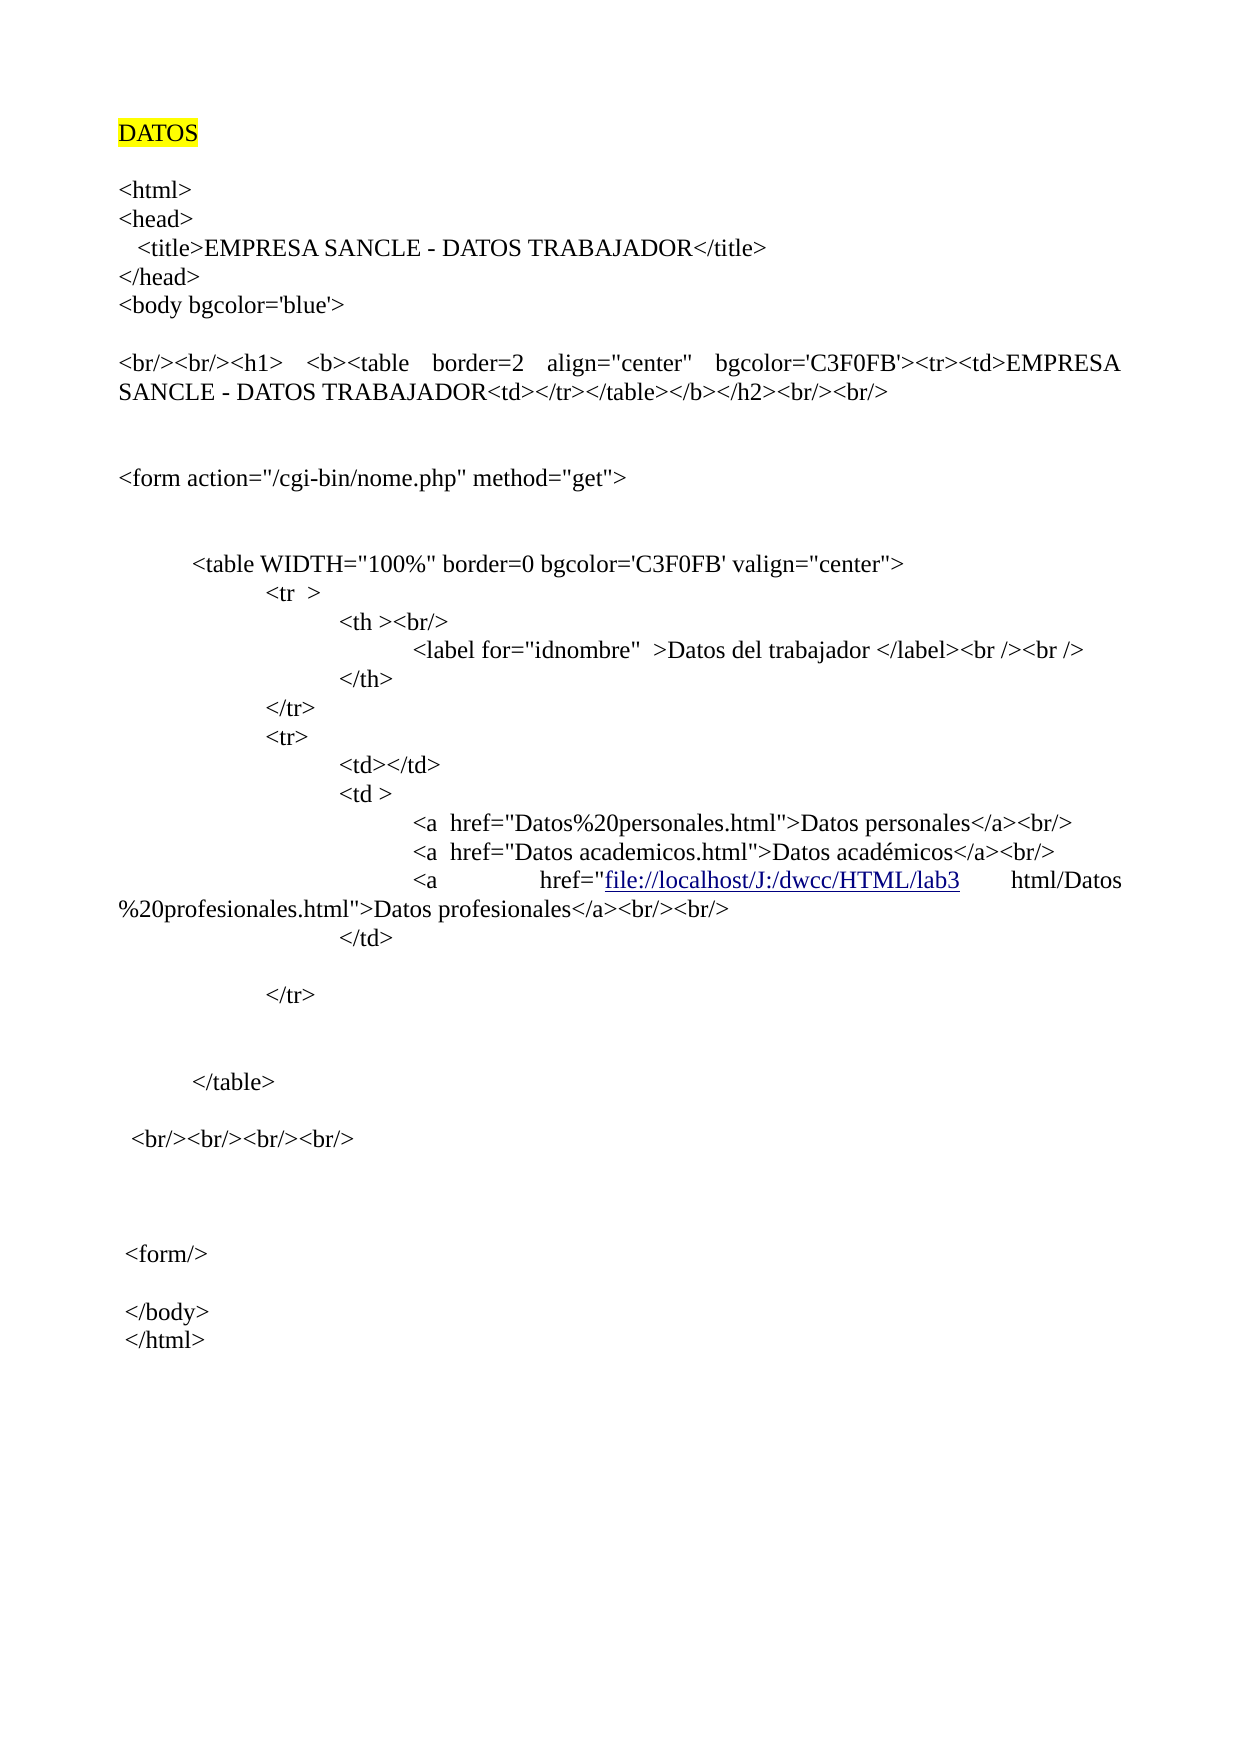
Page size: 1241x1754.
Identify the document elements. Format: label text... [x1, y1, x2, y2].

text <form action="/cgi-bin/nome.php" method="get"> [118, 463, 1122, 492]
text </head> [118, 262, 1122, 291]
text DATOS [118, 118, 1122, 147]
text <body bgcolor='blue'> [118, 291, 1122, 319]
text <a href="Datos%20personales.html">Datos personales</a><br/> [118, 808, 1122, 837]
text <th ><br/> [118, 607, 1122, 636]
text <td></td> [118, 751, 1122, 779]
text <html> [118, 176, 1122, 204]
text </td> [118, 923, 1122, 952]
text <title>EMPRESA SANCLE - DATOS TRABAJADOR</title> [118, 233, 1122, 262]
text </html> [118, 1326, 1122, 1354]
text <tr > [118, 578, 1122, 607]
text <td > [118, 779, 1122, 808]
text </tr> [118, 693, 1122, 722]
text </body> [118, 1297, 1122, 1326]
text <tr> [118, 722, 1122, 751]
text <a href="Datos academicos.html">Datos académicos</a><br/> [118, 837, 1122, 866]
text <head> [118, 204, 1122, 233]
text <form/> [118, 1239, 1122, 1268]
text </table> [118, 1067, 1122, 1096]
text <label for="idnombre" >Datos del trabajador </label><br /><br /> [118, 636, 1122, 664]
text <a href="file://localhost/J:/dwcc/HTML/lab3 html/Datos%20profesionales.html">Datos profesionales</a><br/><br/> [118, 866, 1122, 923]
text <table WIDTH="100%" border=0 bgcolor='C3F0FB' valign="center"> [118, 549, 1122, 578]
text <br/><br/><br/><br/> [118, 1124, 1122, 1153]
text </tr> [118, 981, 1122, 1009]
text </th> [118, 664, 1122, 693]
text <br/><br/><h1> <b><table border=2 align="center" bgcolor='C3F0FB'><tr><td>EMPRESA SANCLE - DATOS TRABAJADOR<td></tr></table></b></h2><br/><br/> [118, 348, 1122, 406]
